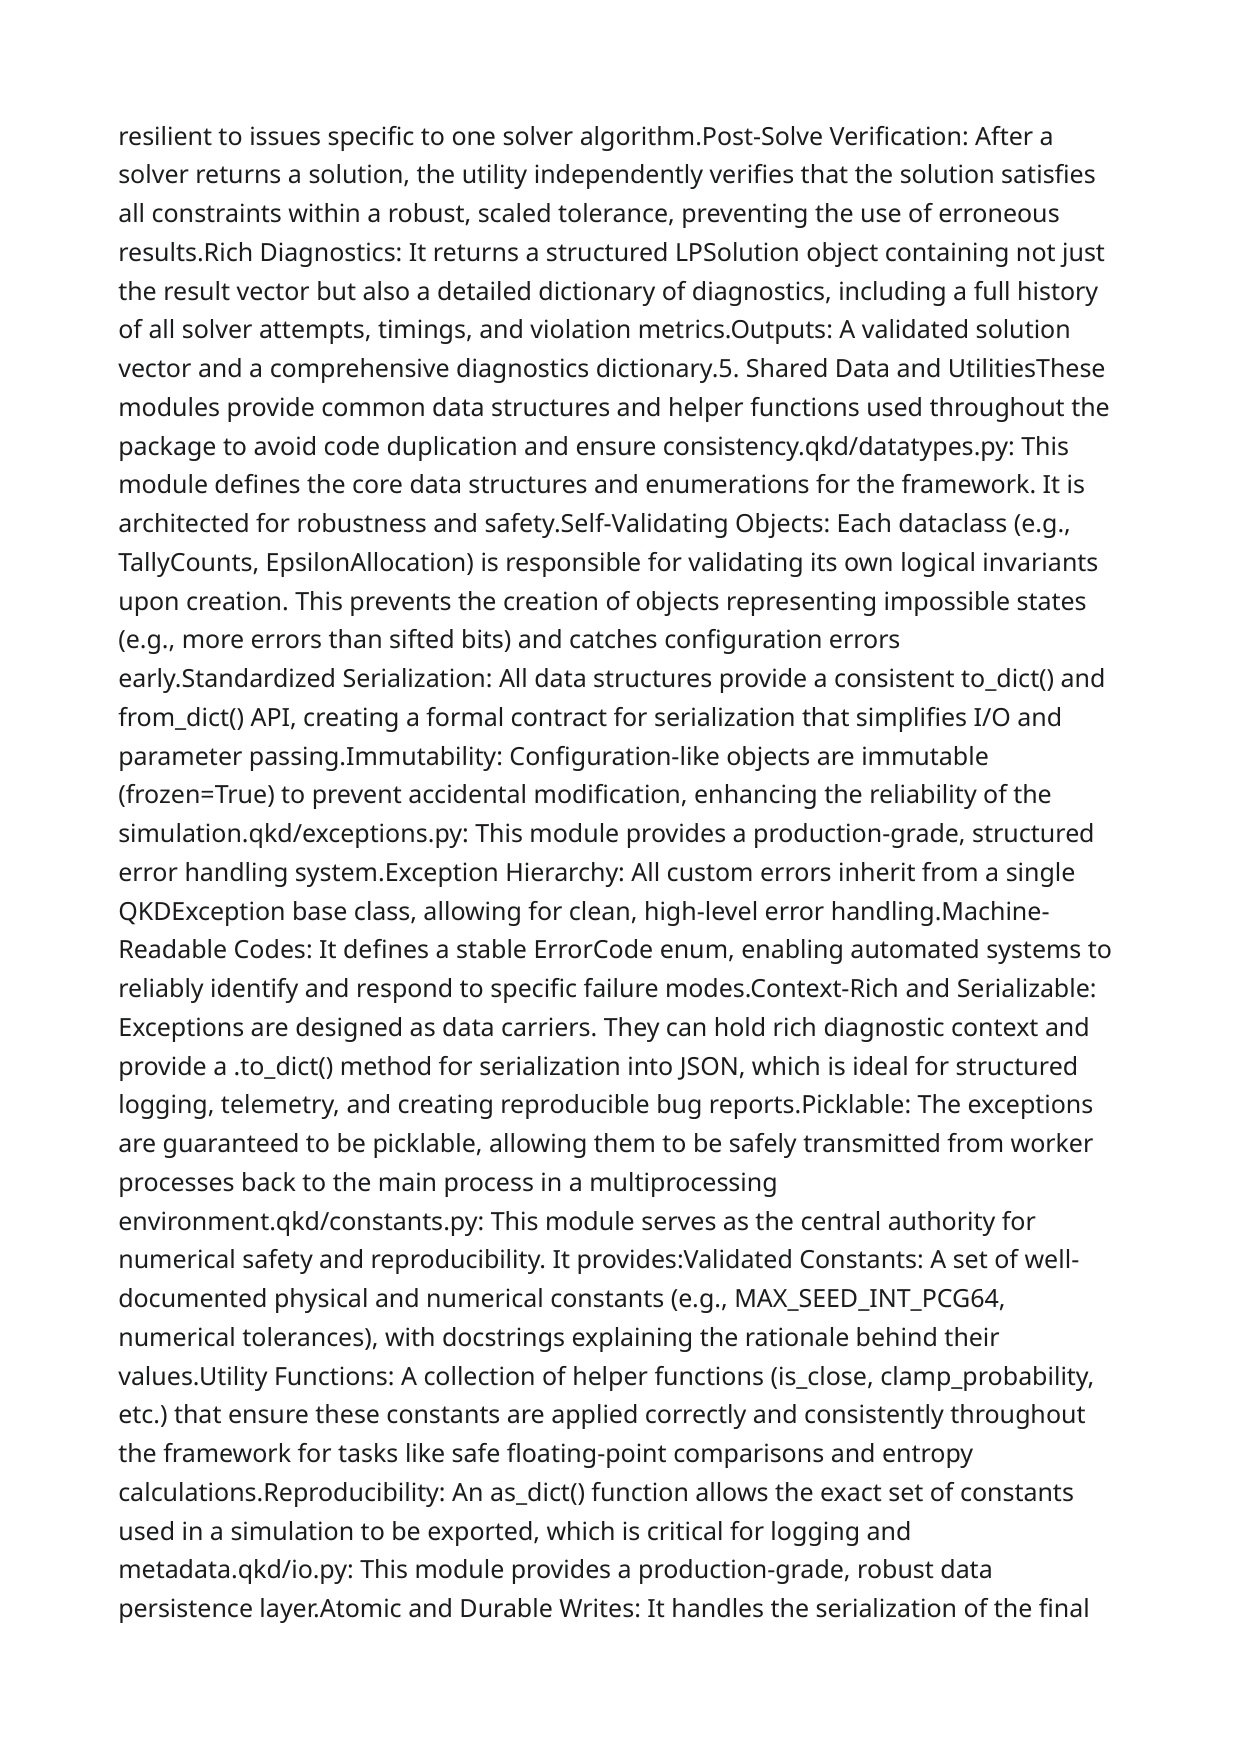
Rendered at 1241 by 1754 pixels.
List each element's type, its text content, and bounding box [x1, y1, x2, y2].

list resilient to issues specific to one solver algorithm.Post-Solve Verification: After a solver returns a solution, the utility independently verifies that the solution satisfies all constraints within a robust, scaled tolerance, preventing the use of erroneous results.Rich Diagnostics: It returns a structured LPSolution object containing not just the result vector but also a detailed dictionary of diagnostics, including a full history of all solver attempts, timings, and violation metrics.Outputs: A validated solution vector and a comprehensive diagnostics dictionary.5. Shared Data and UtilitiesThese modules provide common data structures and helper functions used throughout the package to avoid code duplication and ensure consistency.qkd/datatypes.py: This module defines the core data structures and enumerations for the framework. It is architected for robustness and safety.Self-Validating Objects: Each dataclass (e.g., TallyCounts, EpsilonAllocation) is responsible for validating its own logical invariants upon creation. This prevents the creation of objects representing impossible states (e.g., more errors than sifted bits) and catches configuration errors early.Standardized Serialization: All data structures provide a consistent to_dict() and from_dict() API, creating a formal contract for serialization that simplifies I/O and parameter passing.Immutability: Configuration-like objects are immutable (frozen=True) to prevent accidental modification, enhancing the reliability of the simulation.qkd/exceptions.py: This module provides a production-grade, structured error handling system.Exception Hierarchy: All custom errors inherit from a single QKDException base class, allowing for clean, high-level error handling.Machine-Readable Codes: It defines a stable ErrorCode enum, enabling automated systems to reliably identify and respond to specific failure modes.Context-Rich and Serializable: Exceptions are designed as data carriers. They can hold rich diagnostic context and provide a .to_dict() method for serialization into JSON, which is ideal for structured logging, telemetry, and creating reproducible bug reports.Picklable: The exceptions are guaranteed to be picklable, allowing them to be safely transmitted from worker processes back to the main process in a multiprocessing environment.qkd/constants.py: This module serves as the central authority for numerical safety and reproducibility. It provides:Validated Constants: A set of well-documented physical and numerical constants (e.g., MAX_SEED_INT_PCG64, numerical tolerances), with docstrings explaining the rationale behind their values.Utility Functions: A collection of helper functions (is_close, clamp_probability, etc.) that ensure these constants are applied correctly and consistently throughout the framework for tasks like safe floating-point comparisons and entropy calculations.Reproducibility: An as_dict() function allows the exact set of constants used in a simulation to be exported, which is critical for logging and metadata.qkd/io.py: This module provides a production-grade, robust data persistence layer.Atomic and Durable Writes: It handles the serialization of the final [118, 118, 1122, 1625]
